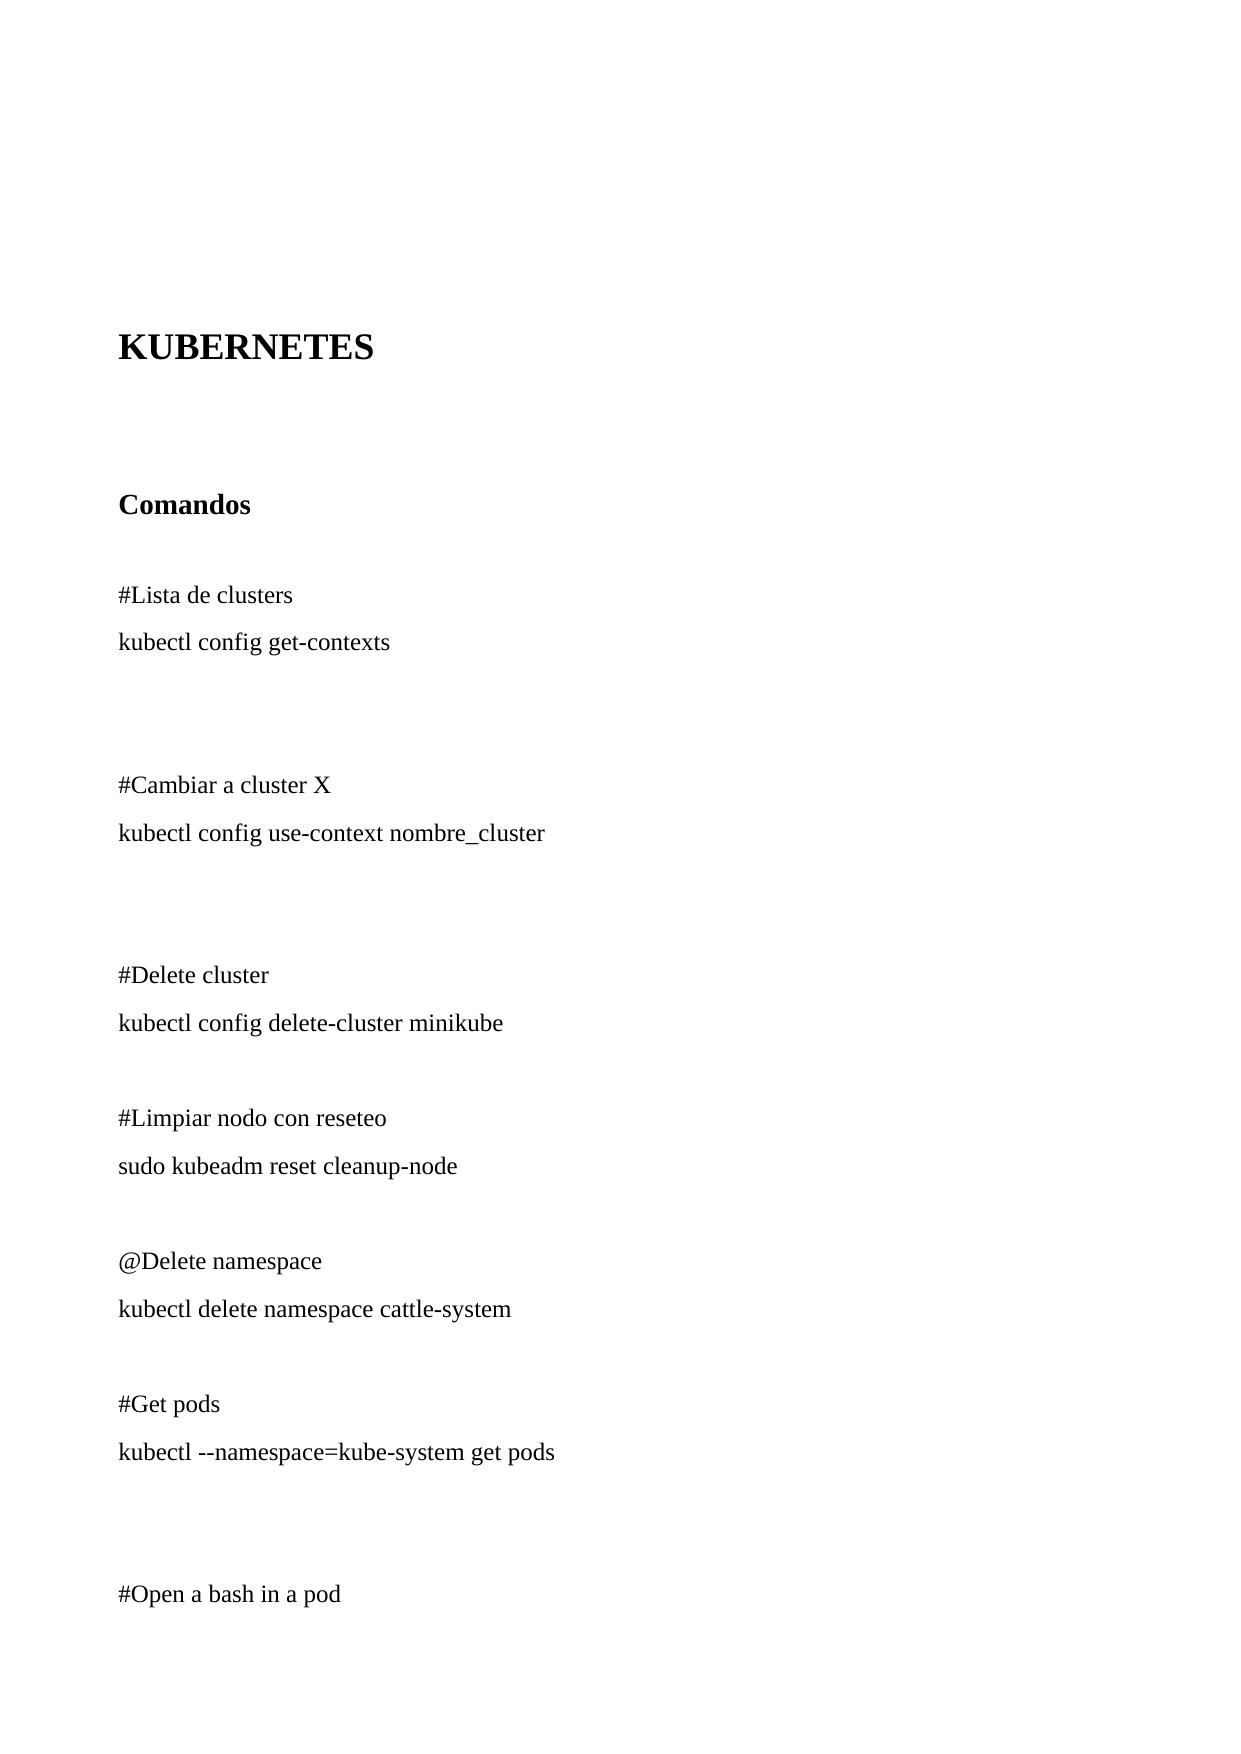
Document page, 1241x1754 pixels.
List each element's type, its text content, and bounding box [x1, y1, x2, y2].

text #Delete cluster [118, 961, 1122, 989]
text #Lista de clusters [118, 580, 1122, 608]
text #Cambiar a cluster X [118, 770, 1122, 799]
text kubectl config get-contexts [118, 627, 1122, 656]
subtitle KUBERNETES [118, 324, 1122, 367]
text kubectl delete namespace cattle-system [118, 1294, 1122, 1322]
text sudo kubeadm reset cleanup-node [118, 1151, 1122, 1180]
text kubectl --namespace=kube-system get pods [118, 1437, 1122, 1465]
text #Open a bash in a pod [118, 1579, 1122, 1608]
text kubectl config delete-cluster minikube [118, 1008, 1122, 1037]
text @Delete namespace [118, 1246, 1122, 1275]
text kubectl config use-context nombre_cluster [118, 818, 1122, 846]
subtitle Comandos [118, 487, 1122, 521]
text #Limpiar nodo con reseteo [118, 1103, 1122, 1132]
text #Get pods [118, 1389, 1122, 1418]
